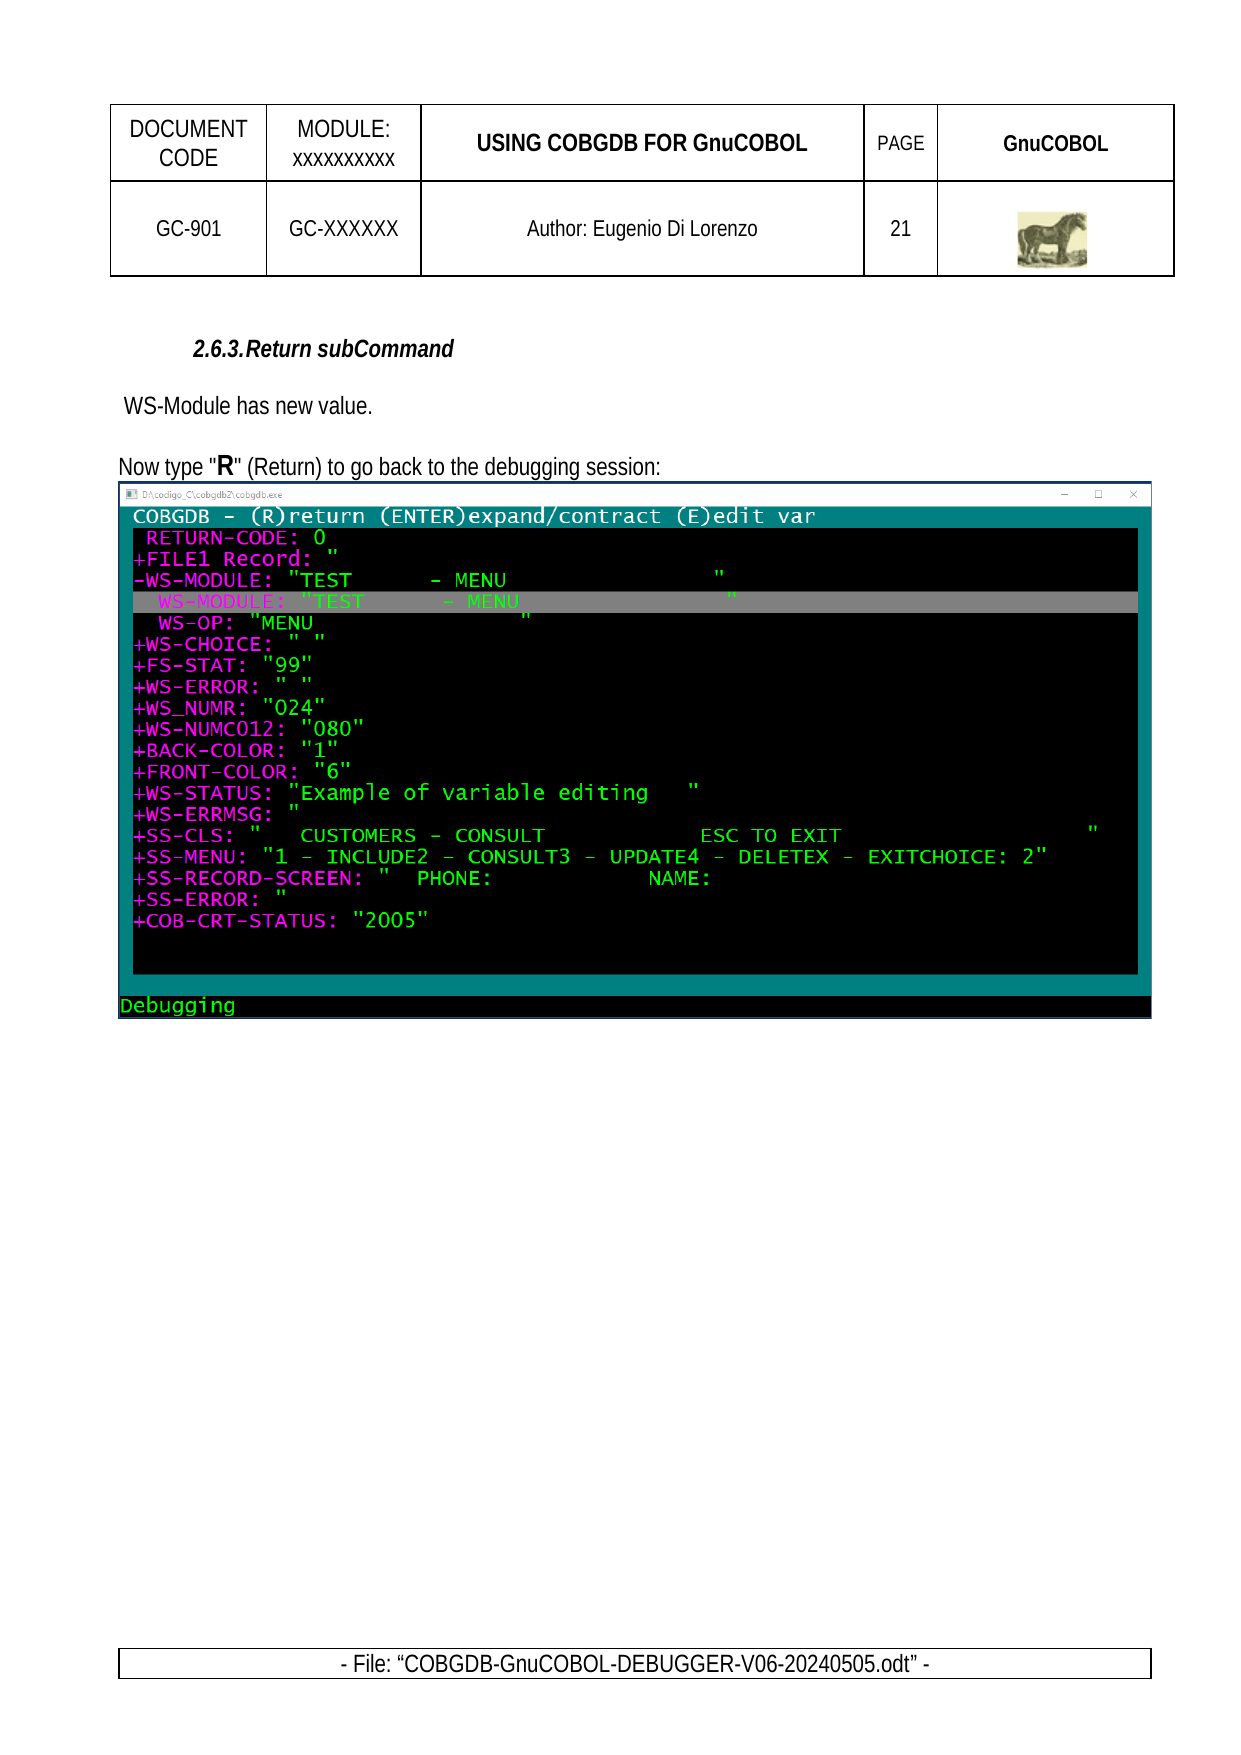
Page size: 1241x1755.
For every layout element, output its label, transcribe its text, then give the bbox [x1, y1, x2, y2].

text WS-Module has new value. [118, 391, 1152, 420]
text Now type "R" (Return) to go back to the debugging session: [118, 448, 1152, 481]
subtitle Return subCommand [193, 334, 1152, 362]
